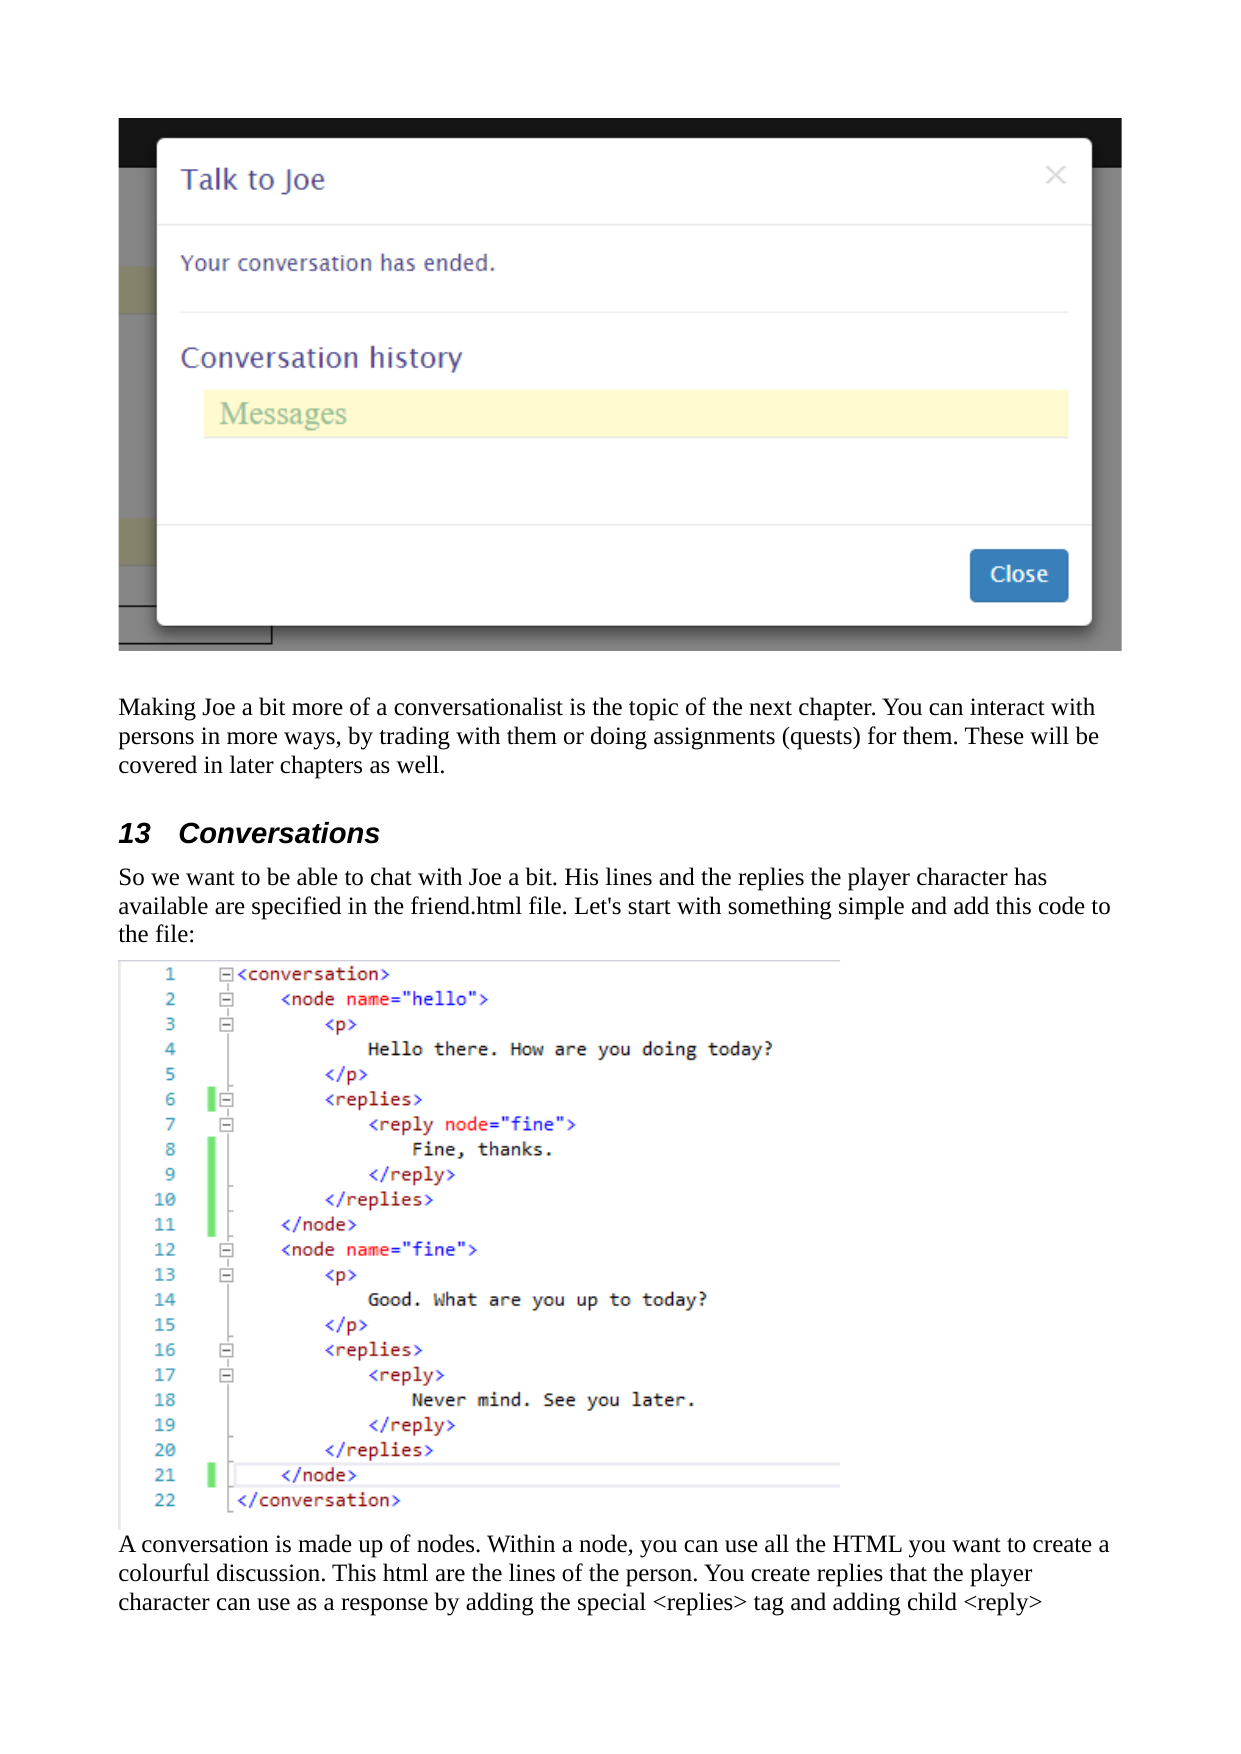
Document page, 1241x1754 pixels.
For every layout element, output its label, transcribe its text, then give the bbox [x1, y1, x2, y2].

text Making Joe a bit more of a conversationalist is the topic of the next chapter. You can interact with persons in more ways, by trading with them or doing assignments (quests) for them. These will be covered in later chapters as well. [118, 692, 1122, 778]
picture [118, 118, 1122, 651]
text A conversation is made up of nodes. Within a node, you can use all the HTML you want to create a colourful discussion. This html are the lines of the person. You create replies that the player character can use as a response by adding the special <replies> tag and adding child <reply> [118, 961, 1122, 1616]
text So we want to be able to chat with Joe a bit. His lines and the replies the player character has available are specified in the friend.html file. Let's start with something simple and add this code to the file: [118, 862, 1122, 948]
subtitle Conversations [118, 816, 1122, 849]
picture [118, 960, 840, 1530]
